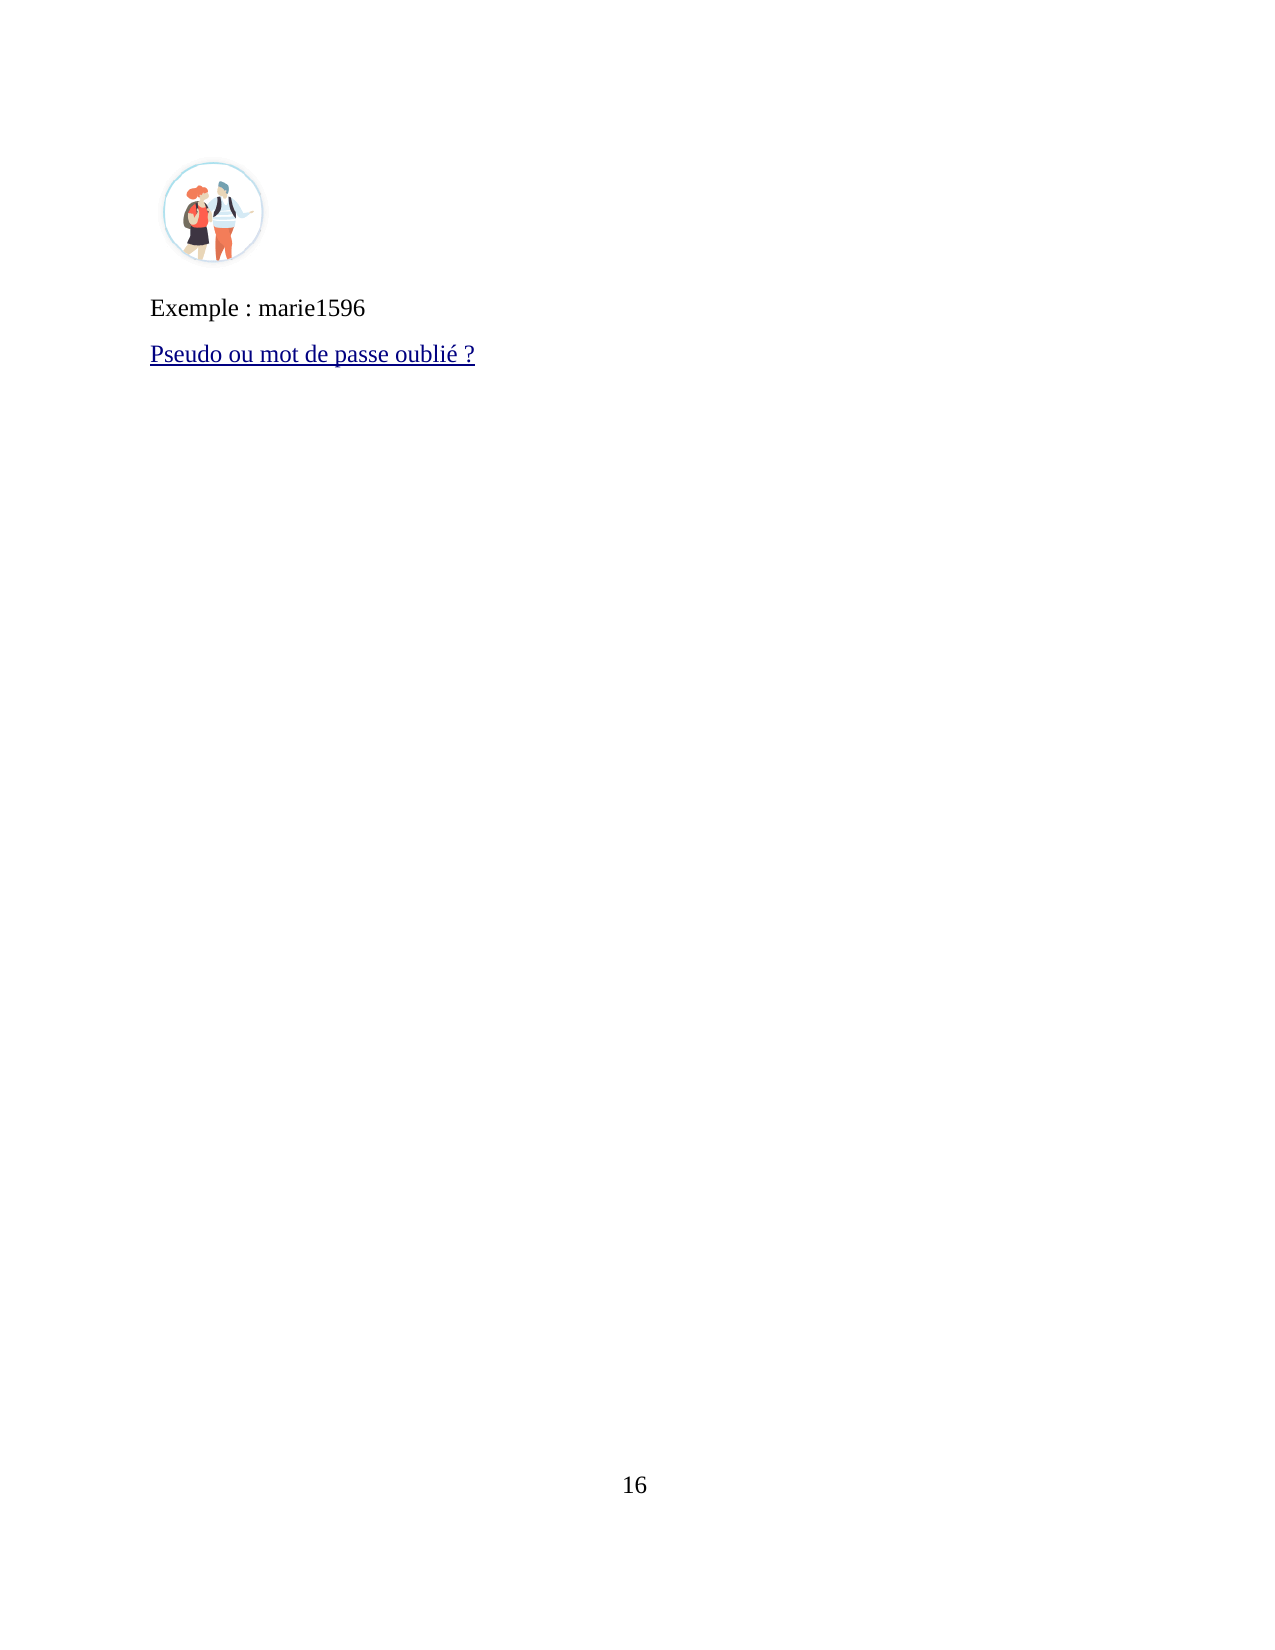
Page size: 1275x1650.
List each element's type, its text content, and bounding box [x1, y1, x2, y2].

text Pseudo ou mot de passe oublié ? [150, 339, 1125, 368]
text Exemple : marie1596 [150, 293, 1125, 322]
picture [150, 150, 275, 275]
